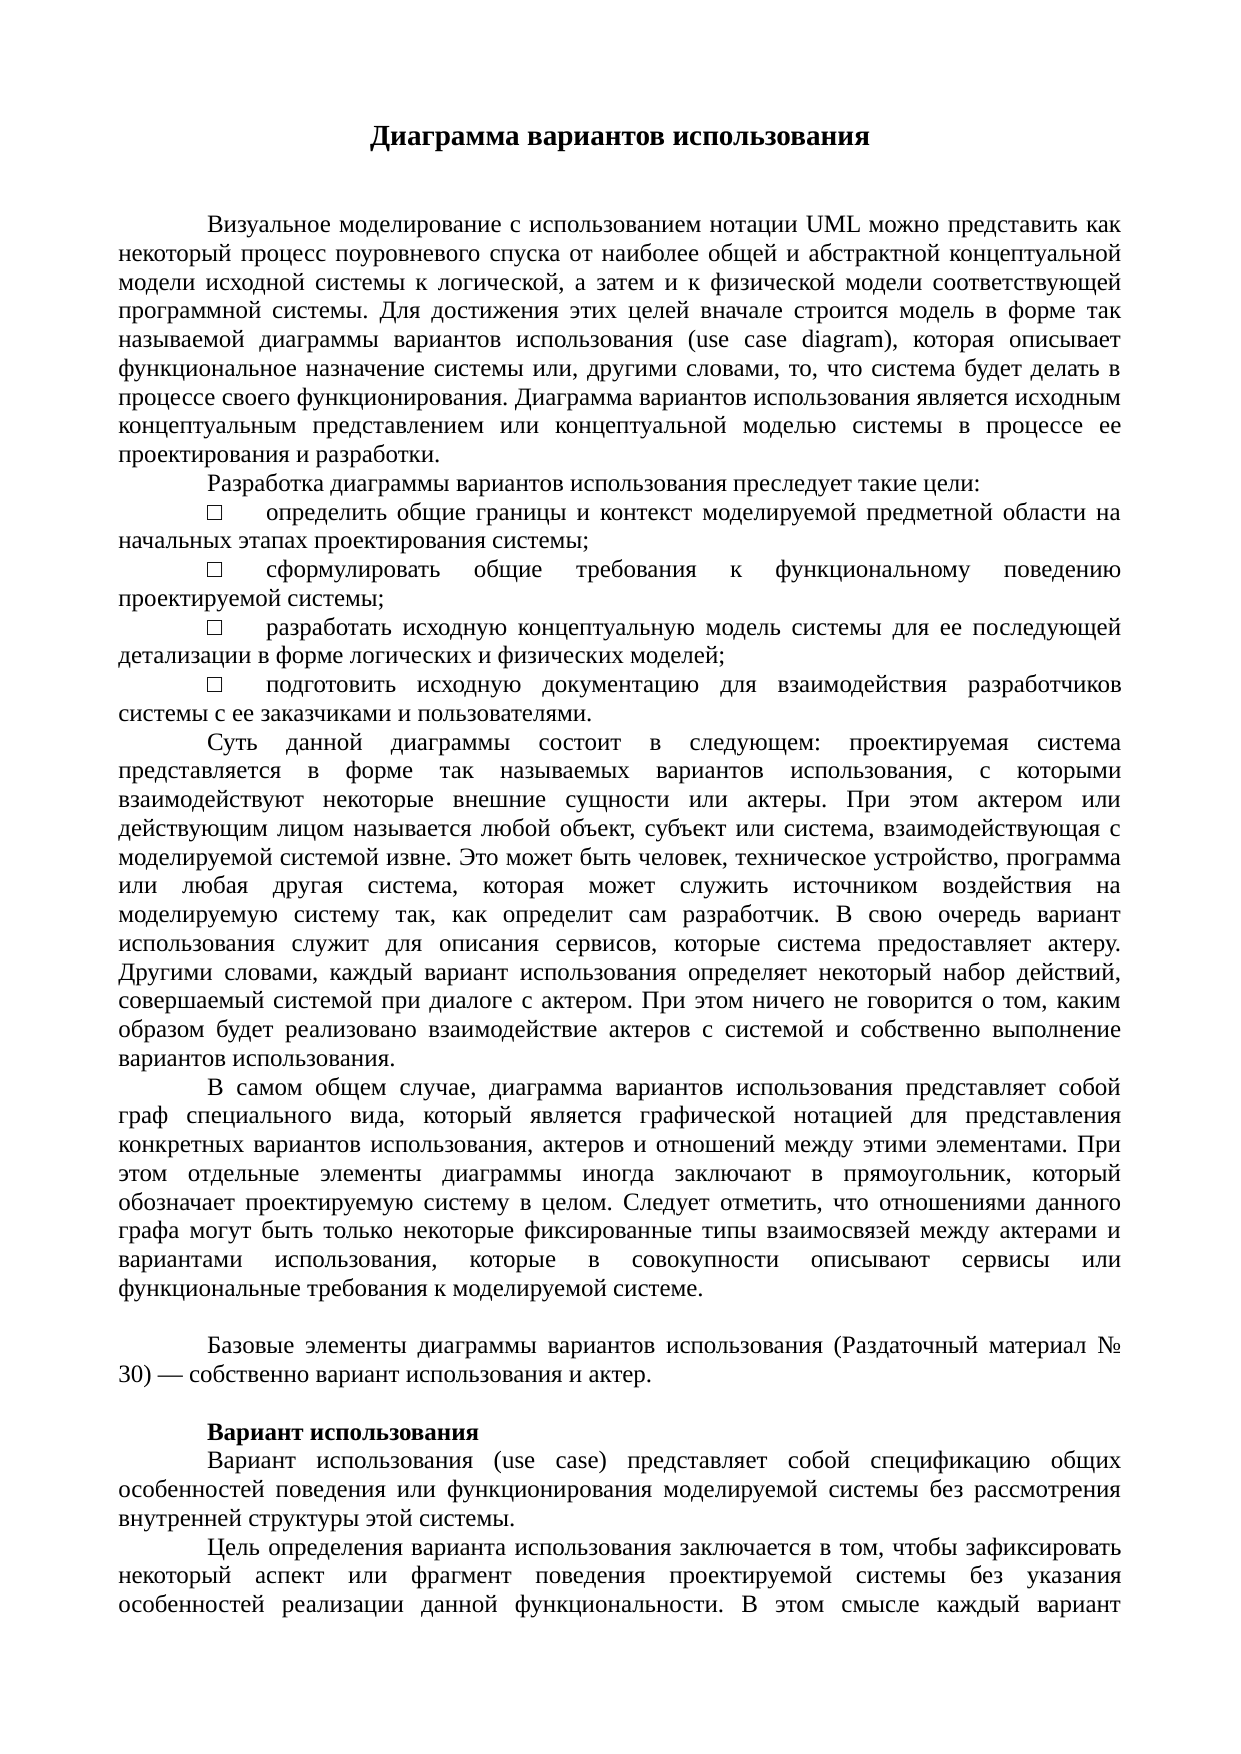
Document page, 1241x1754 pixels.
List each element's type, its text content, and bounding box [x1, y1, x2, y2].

text □ определить общие границы и контекст моделируемой предметной области на начальных этапах проектирования системы; [118, 497, 1122, 554]
text Цель определения варианта использования заключается в том, чтобы зафиксировать некоторый аспект или фрагмент поведения проектируемой системы без указания особенностей реализации данной функциональности. В этом смысле каждый вариант [118, 1532, 1122, 1618]
text □ подготовить исходную документацию для взаимодействия разработчиков системы с ее заказчиками и пользователями. [118, 669, 1122, 727]
text Разработка диаграммы вариантов использования преследует такие цели: [118, 468, 1122, 497]
text Базовые элементы диаграммы вариантов использования (Раздаточный материал № 30) — собственно вариант использования и актер. [118, 1330, 1122, 1388]
text Суть данной диаграммы состоит в следующем: проектируемая система представляется в форме так называемых вариантов использования, с которыми взаимодействуют некоторые внешние сущности или актеры. При этом актером или действующим лицом называется любой объект, субъект или система, взаимодействующая с моделируемой системой извне. Это может быть человек, техническое устройство, программа или любая другая система, которая может служить источником воздействия на моделируемую систему так, как определит сам разработчик. В свою очередь вариант использования служит для описания сервисов, которые система предоставляет актеру. Другими словами, каждый вариант использования определяет некоторый набор действий, совершаемый системой при диалоге с актером. При этом ничего не говорится о том, каким образом будет реализовано взаимодействие актеров с системой и собственно выполнение вариантов использования. [118, 727, 1122, 1072]
text Вариант использования (use case) представляет собой спецификацию общих особенностей поведения или функционирования моделируемой системы без рассмотрения внутренней структуры этой системы. [118, 1445, 1122, 1532]
text Визуальное моделирование с использованием нотации UML можно представить как некоторый процесс поуровневого спуска от наиболее общей и абстрактной концептуальной модели исходной системы к логической, а затем и к физической модели соответствующей программной системы. Для достижения этих целей вначале строится модель в форме так называемой диаграммы вариантов использования (use case diagram), которая описывает функциональное назначение системы или, другими словами, то, что система будет делать в процессе своего функционирования. Диаграмма вариантов использования является исходным концептуальным представлением или концептуальной моделью системы в процессе ее проектирования и разработки. [118, 209, 1122, 468]
text □ разработать исходную концептуальную модель системы для ее последующей детализации в форме логических и физических моделей; [118, 612, 1122, 669]
text В самом общем случае, диаграмма вариантов использования представляет собой граф специального вида, который является графической нотацией для представления конкретных вариантов использования, актеров и отношений между этими элементами. При этом отдельные элементы диаграммы иногда заключают в прямоугольник, который обозначает проектируемую систему в целом. Следует отметить, что отношениями данного графа могут быть только некоторые фиксированные типы взаимосвязей между актерами и вариантами использования, которые в совокупности описывают сервисы или функциональные требования к моделируемой системе. [118, 1072, 1122, 1302]
text □ сформулировать общие требования к функциональному поведению проектируемой системы; [118, 554, 1122, 612]
text Диаграмма вариантов использования [118, 118, 1122, 152]
text Вариант использования [118, 1417, 1122, 1445]
